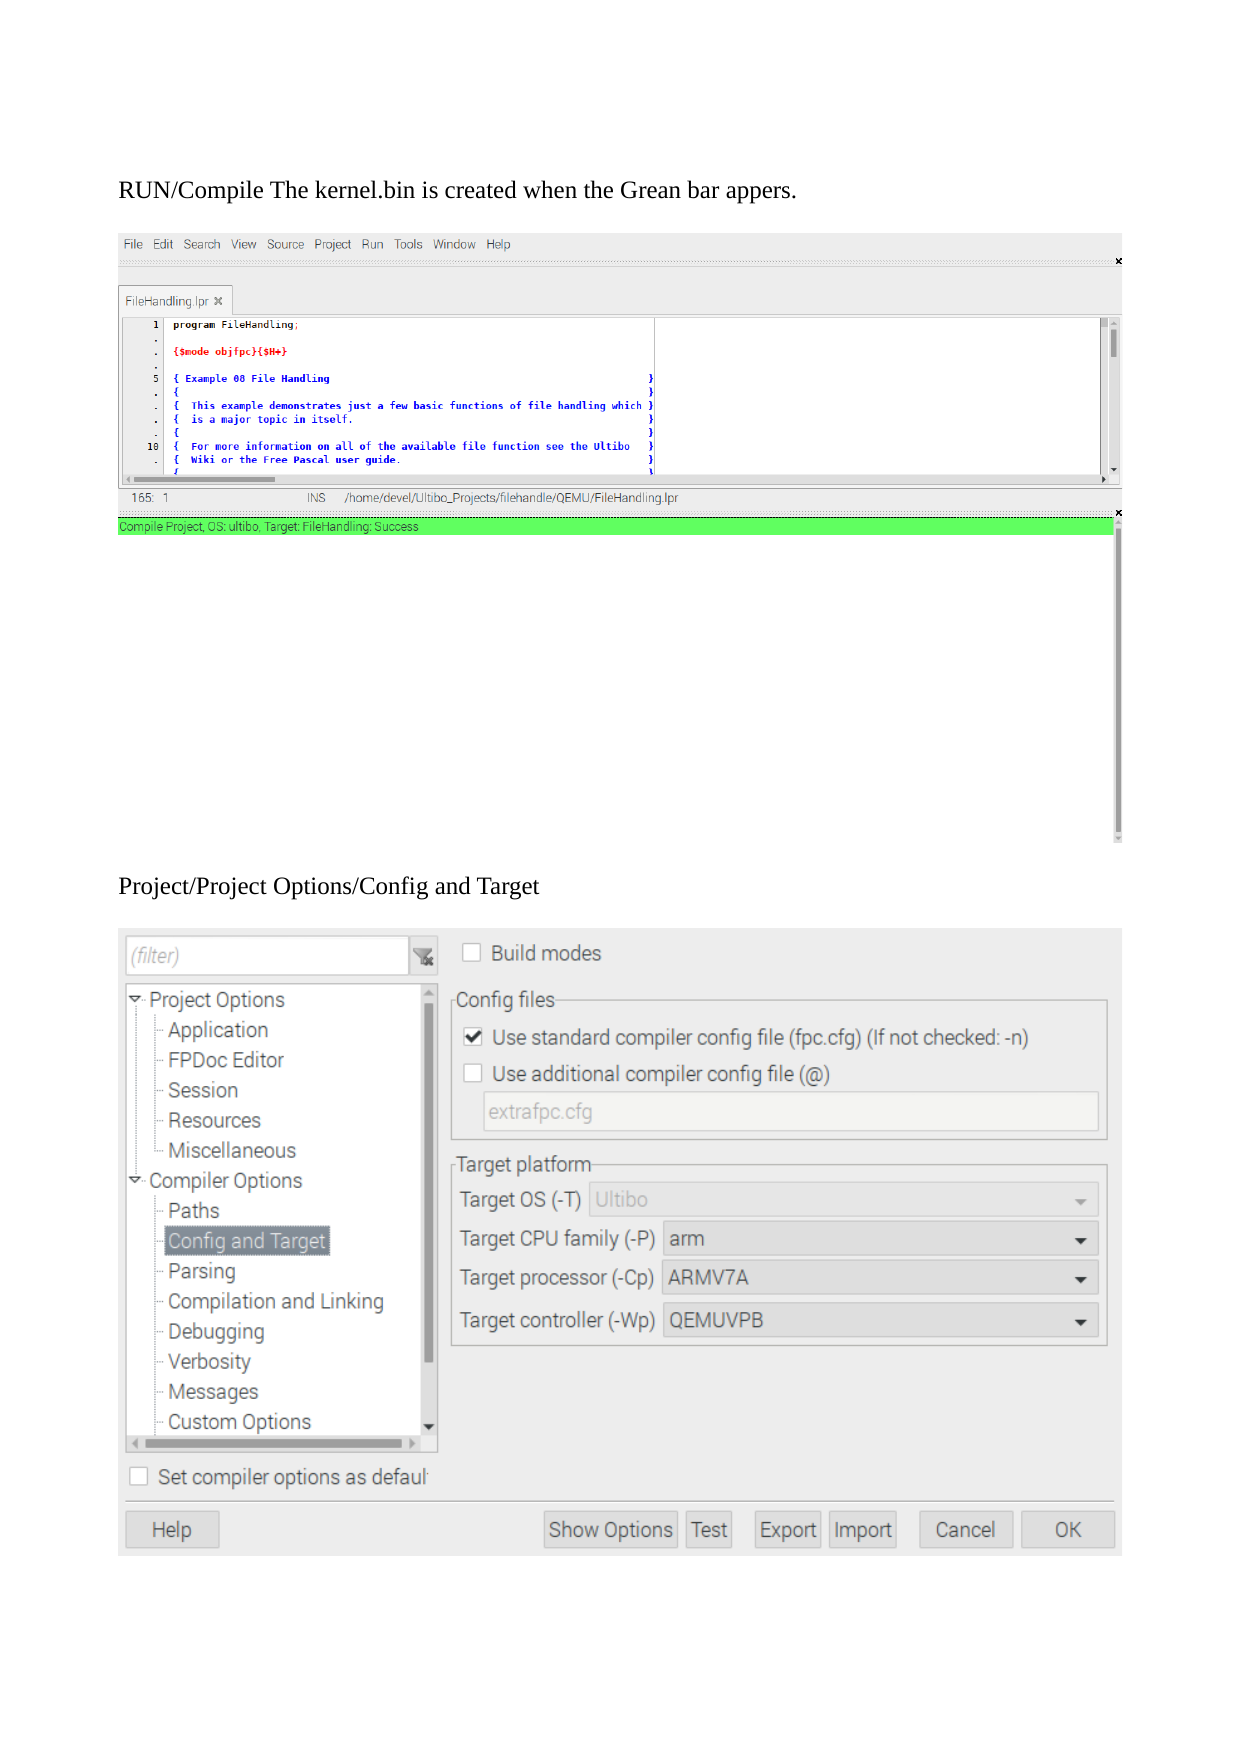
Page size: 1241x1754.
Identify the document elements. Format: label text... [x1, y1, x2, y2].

picture [118, 233, 1123, 843]
text RUN/Compile The kernel.bin is created when the Grean bar appers. [118, 176, 1122, 204]
text Project/Project Options/Config and Target [118, 871, 1122, 900]
picture [118, 928, 1123, 1556]
